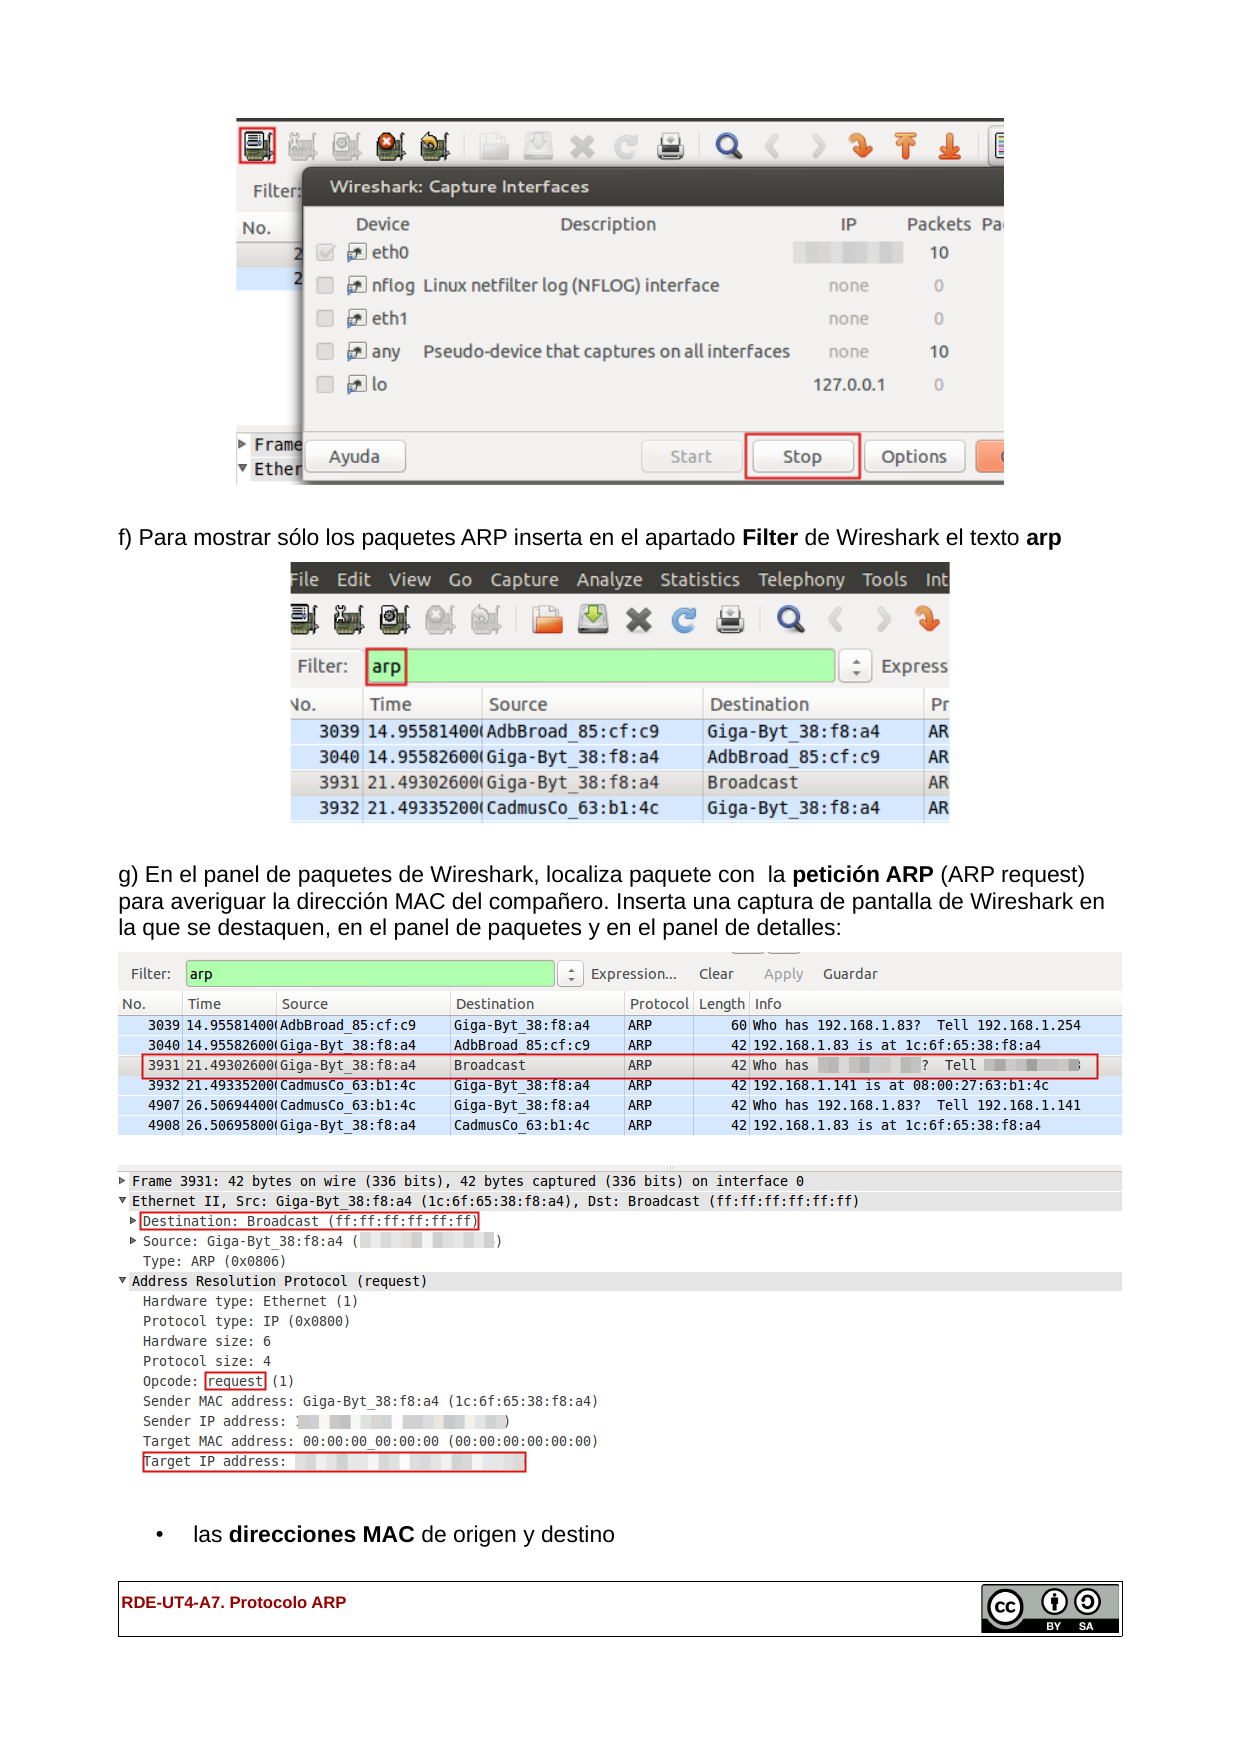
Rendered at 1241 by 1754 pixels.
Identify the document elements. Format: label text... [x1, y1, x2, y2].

picture [290, 562, 950, 823]
text f) Para mostrar sólo los paquetes ARP inserta en el apartado Filter de Wireshark el texto arp [118, 524, 1122, 550]
picture [118, 952, 1123, 1482]
picture [981, 1584, 1119, 1633]
list las direcciones MAC de origen y destino [156, 1521, 1122, 1547]
picture [236, 118, 1004, 485]
text g) En el panel de paquetes de Wireshark, localiza paquete con la petición ARP (ARP request) para averiguar la dirección MAC del compañero. Inserta una captura de pantalla de Wireshark en la que se destaquen, en el panel de paquetes y en el panel de detalles: [118, 861, 1122, 940]
